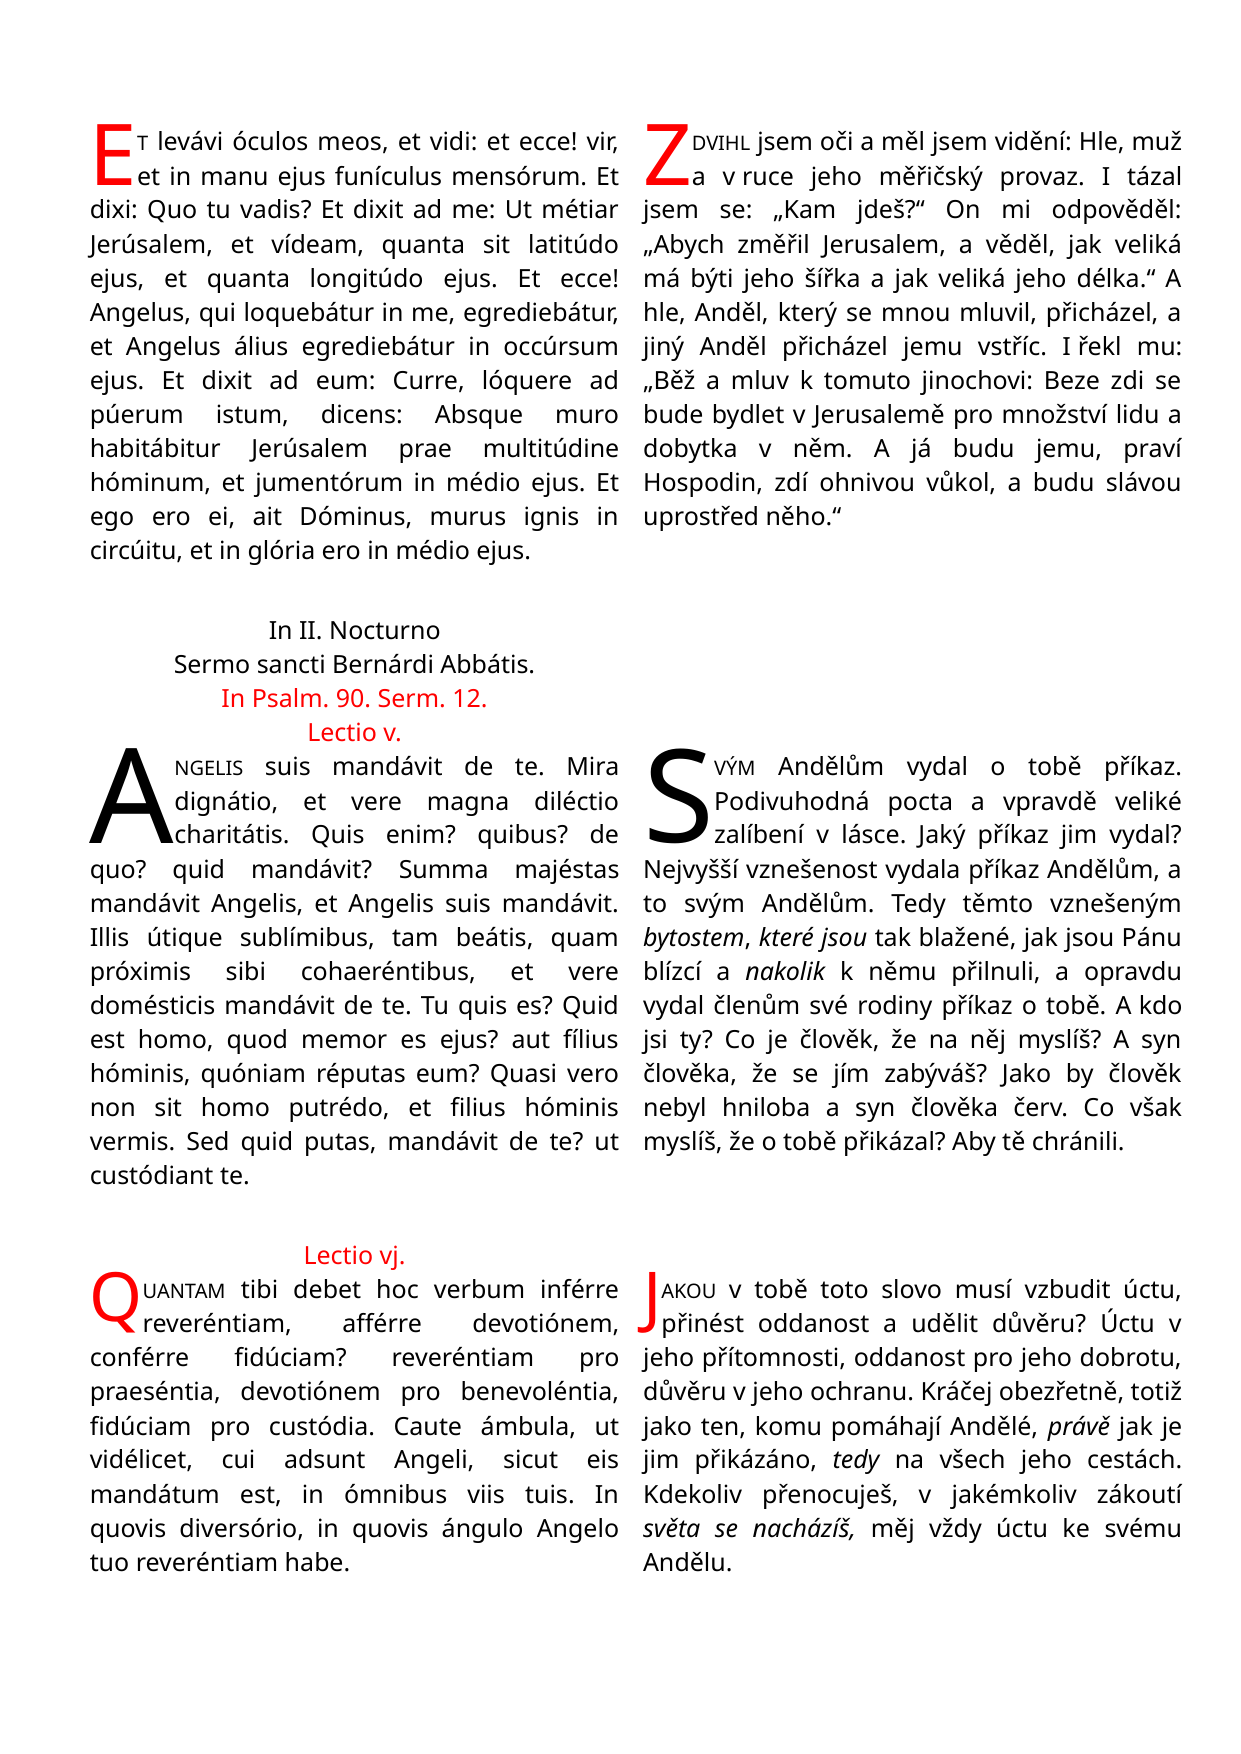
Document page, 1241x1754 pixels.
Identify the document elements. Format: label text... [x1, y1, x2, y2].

table_cell Jakou v tobě toto slovo musí vzbudit úctu, přinést oddanost a udělit důvěru? Úctu v jeho přítomnosti, oddanost pro jeho dobrotu, důvěru v jeho ochranu. Kráčej obezřetně, totiž jako ten, komu pomáhají Andělé, právě jak je jim přikázáno, tedy na všech jeho cestách. Kdekoliv přenocuješ, v jakémkoliv zákoutí světa se nacházíš, měj vždy úctu ke svému Andělu. [631, 1232, 1194, 1618]
table_cell Svým Andělům vydal o tobě příkaz. Podivuhodná pocta a vpravdě veliké zalíbení v lásce. Jaký příkaz jim vydal? Nejvyšší vznešenost vydala příkaz Andělům, a to svým Andělům. Tedy těmto vznešeným bytostem, které jsou tak blažené, jak jsou Pánu blízcí a nakolik k němu přilnuli, a opravdu vydal členům své rodiny příkaz o tobě. A kdo jsi ty? Co je člověk, že na něj myslíš? A syn člověka, že se jím zabýváš? Jako by člověk nebyl hniloba a syn člověka červ. Co však myslíš, že o tobě přikázal? Aby tě chránili. [631, 607, 1194, 1232]
table_cell Zdvihl jsem oči a měl jsem vidění: Hle, muž a v ruce jeho měřičský provaz. I tázal jsem se: „Kam jdeš?“ On mi odpověděl: „Abych změřil Jerusalem, a věděl, jak veliká má býti jeho šířka a jak veliká jeho délka.“ A hle, Anděl, který se mnou mluvil, přicházel, a jiný Anděl přicházel jemu vstříc. I řekl mu: „Běž a mluv k tomuto jinochovi: Beze zdi se bude bydlet v Jerusalemě pro množství lidu a dobytka v něm. A já budu jemu, praví Hospodin, zdí ohnivou vůkol, a budu slávou uprostřed něho.“ [631, 118, 1194, 607]
table_cell In II. Nocturno Sermo sancti Bernárdi Abbátis. In Psalm. 90. Serm. 12. Lectio v. Angelis suis mandávit de te. Mira dignátio, et vere magna diléctio charitátis. Quis enim? quibus? de quo? quid mandávit? Summa majéstas mandávit Angelis, et Angelis suis mandávit. Illis útique sublímibus, tam beátis, quam próximis sibi cohaeréntibus, et vere domésticis mandávit de te. Tu quis es? Quid est homo, quod memor es ejus? aut fílius hóminis, quóniam réputas eum? Quasi vero non sit homo putrédo, et filius hóminis vermis. Sed quid putas, mandávit de te? ut custódiant te. [78, 607, 631, 1232]
table_cell Et levávi óculos meos, et vidi: et ecce! vir, et in manu ejus funículus mensórum. Et dixi: Quo tu vadis? Et dixit ad me: Ut métiar Jerúsalem, et vídeam, quanta sit latitúdo ejus, et quanta longitúdo ejus. Et ecce! Angelus, qui loquebátur in me, egrediebátur, et Angelus álius egrediebátur in occúrsum ejus. Et dixit ad eum: Curre, lóquere ad púerum istum, dicens: Absque muro habitábitur Jerúsalem prae multitúdine hóminum, et jumentórum in médio ejus. Et ego ero ei, ait Dóminus, murus ignis in circúitu, et in glória ero in médio ejus. [78, 118, 631, 607]
table_cell Lectio vj. Quantam tibi debet hoc verbum inférre reveréntiam, afférre devotiónem, conférre fidúciam? reveréntiam pro praeséntia, devotiónem pro benevoléntia, fidúciam pro custódia. Caute ámbula, ut vidélicet, cui adsunt Angeli, sicut eis mandátum est, in ómnibus viis tuis. In quovis diversório, in quovis ángulo Angelo tuo reveréntiam habe. [78, 1232, 631, 1618]
